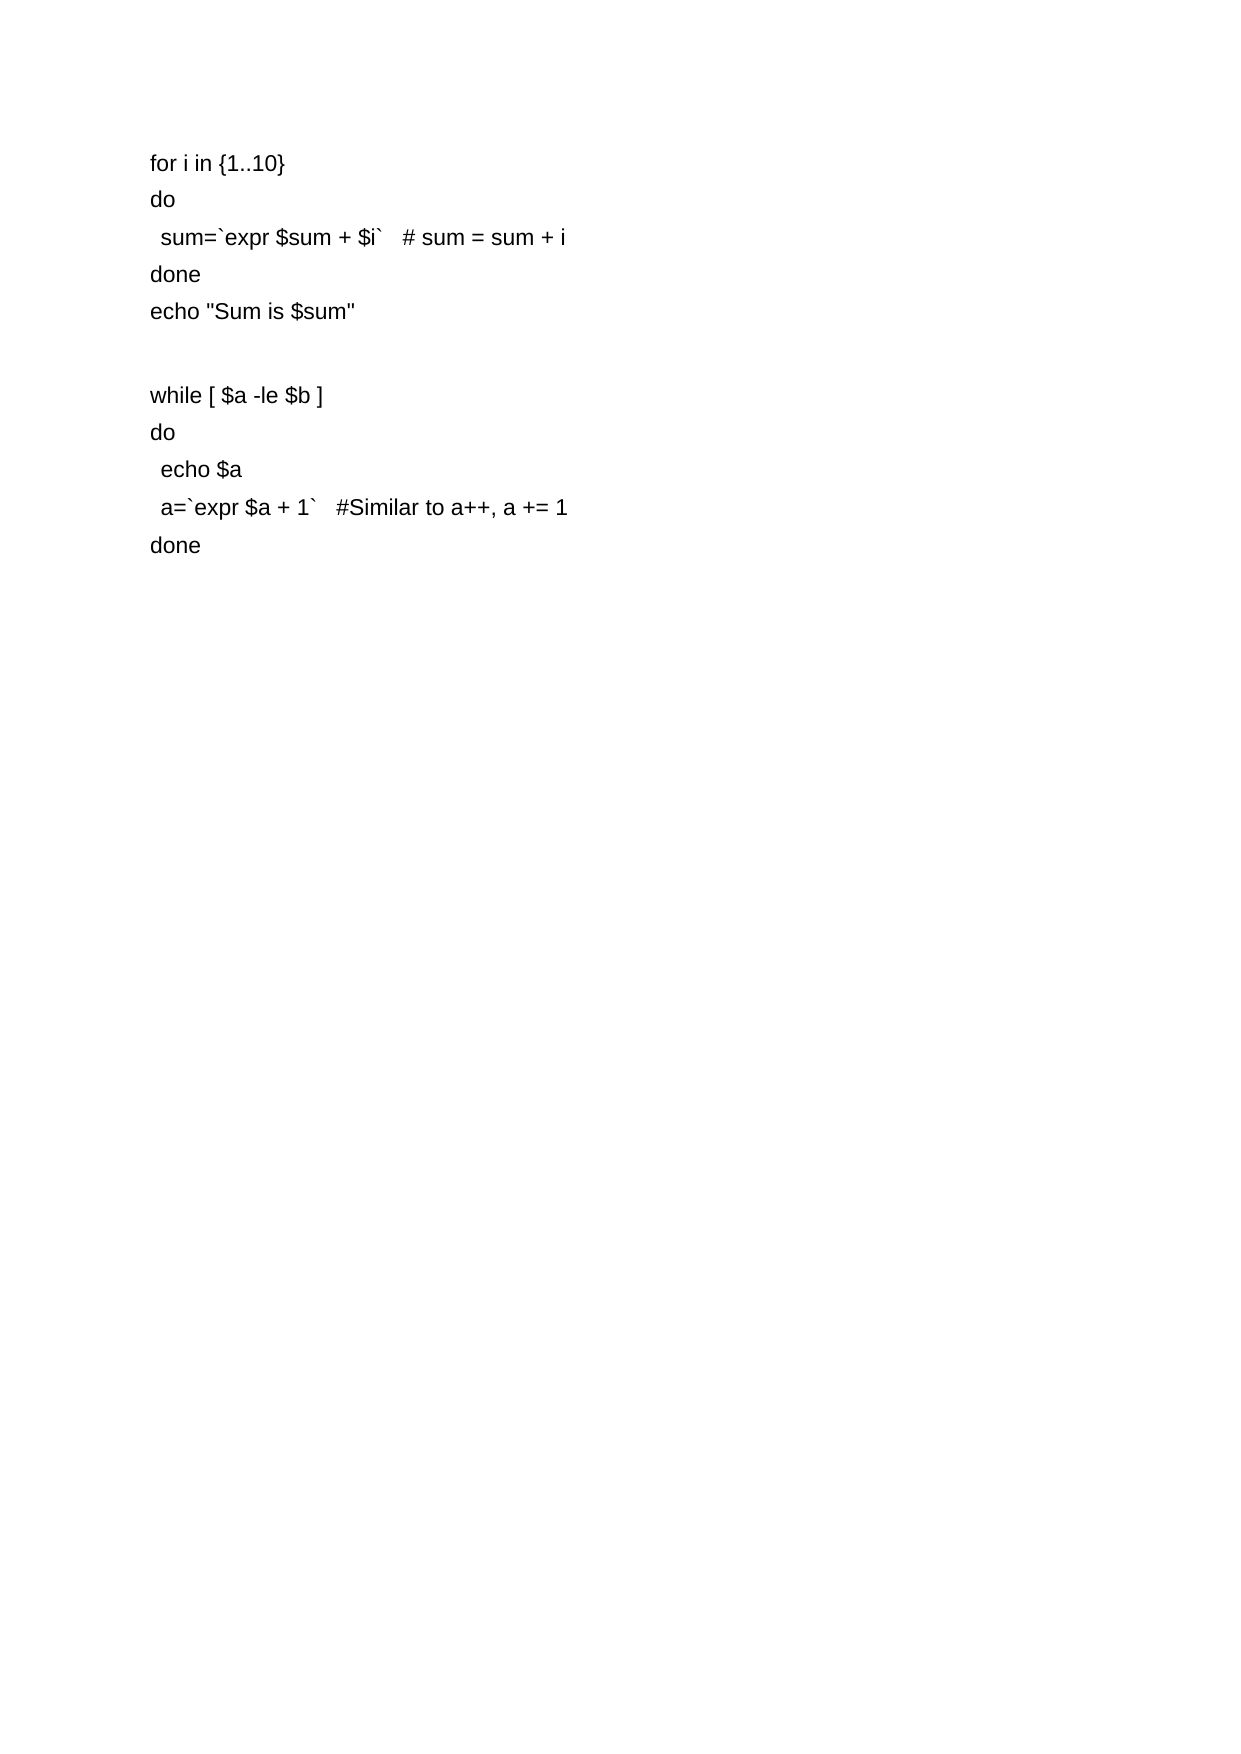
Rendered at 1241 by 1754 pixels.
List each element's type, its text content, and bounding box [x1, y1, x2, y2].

text echo "Sum is $sum" [150, 298, 1090, 324]
text done [150, 532, 1090, 558]
text while [ $a -le $b ] [150, 382, 1090, 408]
text done [150, 261, 1090, 288]
text sum=`expr $sum + $i` # sum = sum + i [150, 223, 1090, 251]
text a=`expr $a + 1` #Similar to a++, a += 1 [150, 493, 1090, 522]
text do [150, 418, 1090, 445]
text do [150, 186, 1090, 213]
text echo $a [150, 455, 1090, 483]
text for i in {1..10} [150, 150, 1090, 176]
